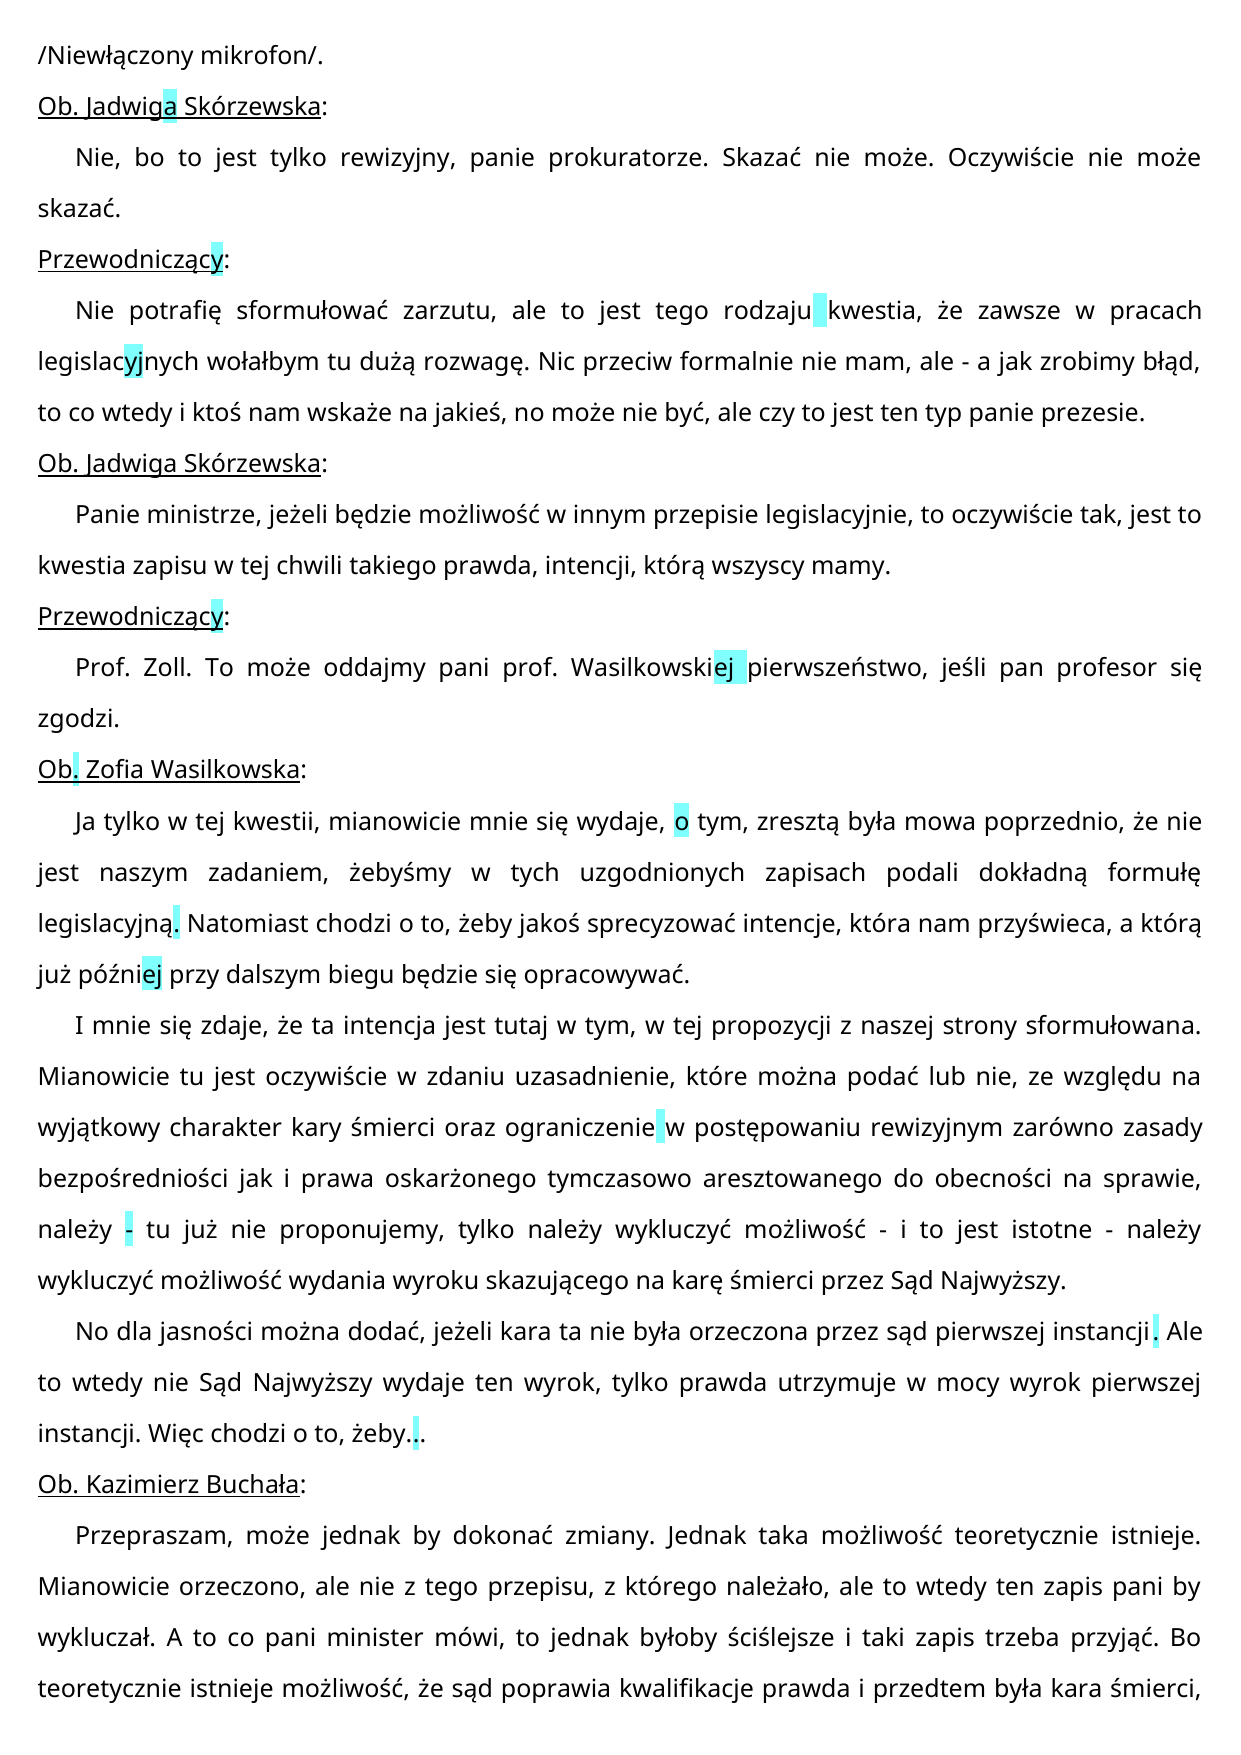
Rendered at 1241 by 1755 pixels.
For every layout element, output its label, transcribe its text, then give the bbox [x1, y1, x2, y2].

text Przepraszam, może jednak by dokonać zmiany. Jednak taka możliwość teoretycznie istnieje. Mianowicie orzeczono, ale nie z tego przepisu, z którego należało, ale to wtedy ten zapis pani by wykluczał. A to co pani minister mówi, to jednak byłoby ściślejsze i taki zapis trzeba przyjąć. Bo teoretycznie istnieje możliwość, że sąd poprawia kwalifikacje prawda i przedtem była kara śmierci, [37, 1518, 1203, 1705]
text /Niewłączony mikrofon/. [37, 37, 1203, 72]
text Przewodniczący: [37, 599, 1203, 633]
text Przewodniczący: [37, 242, 1203, 276]
text Prof. Zoll. To może oddajmy pani prof. Wasilkowskiej pierwszeństwo, jeśli pan profesor się zgodzi. [37, 650, 1203, 735]
text Ob. Kazimierz Buchała: [37, 1467, 1203, 1501]
text Ob. Jadwiga Skórzewska: [37, 446, 1203, 480]
text No dla jasności można dodać, jeżeli kara ta nie była orzeczona przez sąd pierwszej instancji. Ale to wtedy nie Sąd Najwyższy wydaje ten wyrok, tylko prawda utrzymuje w mocy wyrok pierwszej instancji. Więc chodzi o to, żeby... [37, 1313, 1203, 1450]
text Ob. Zofia Wasilkowska: [37, 752, 1203, 786]
text Nie potrafię sformułować zarzutu, ale to jest tego rodzaju kwestia, że zawsze w pracach legislacyjnych wołałbym tu dużą rozwagę. Nic przeciw formalnie nie mam, ale - a jak zrobimy błąd, to co wtedy i ktoś nam wskaże na jakieś, no może nie być, ale czy to jest ten typ panie prezesie. [37, 293, 1203, 429]
text I mnie się zdaje, że ta intencja jest tutaj w tym, w tej propozycji z naszej strony sformułowana. Mianowicie tu jest oczywiście w zdaniu uzasadnienie, które można podać lub nie, ze względu na wyjątkowy charakter kary śmierci oraz ograniczenie w postępowaniu rewizyjnym zarówno zasady bezpośredniości jak i prawa oskarżonego tymczasowo aresztowanego do obecności na sprawie, należy - tu już nie proponujemy, tylko należy wykluczyć możliwość - i to jest istotne - należy wykluczyć możliwość wydania wyroku skazującego na karę śmierci przez Sąd Najwyższy. [37, 1007, 1203, 1297]
text Panie ministrze, jeżeli będzie możliwość w innym przepisie legislacyjnie, to oczywiście tak, jest to kwestia zapisu w tej chwili takiego prawda, intencji, którą wszyscy mamy. [37, 497, 1203, 582]
text Nie, bo to jest tylko rewizyjny, panie prokuratorze. Skazać nie może. Oczywiście nie może skazać. [37, 139, 1203, 225]
text Ob. Jadwiga Skórzewska: [37, 88, 1203, 123]
text Ja tylko w tej kwestii, mianowicie mnie się wydaje, o tym, zresztą była mowa poprzednio, że nie jest naszym zadaniem, żebyśmy w tych uzgodnionych zapisach podali dokładną formułę legislacyjną. Natomiast chodzi o to, żeby jakoś sprecyzować intencje, która nam przyświeca, a którą już później przy dalszym biegu będzie się opracowywać. [37, 803, 1203, 990]
